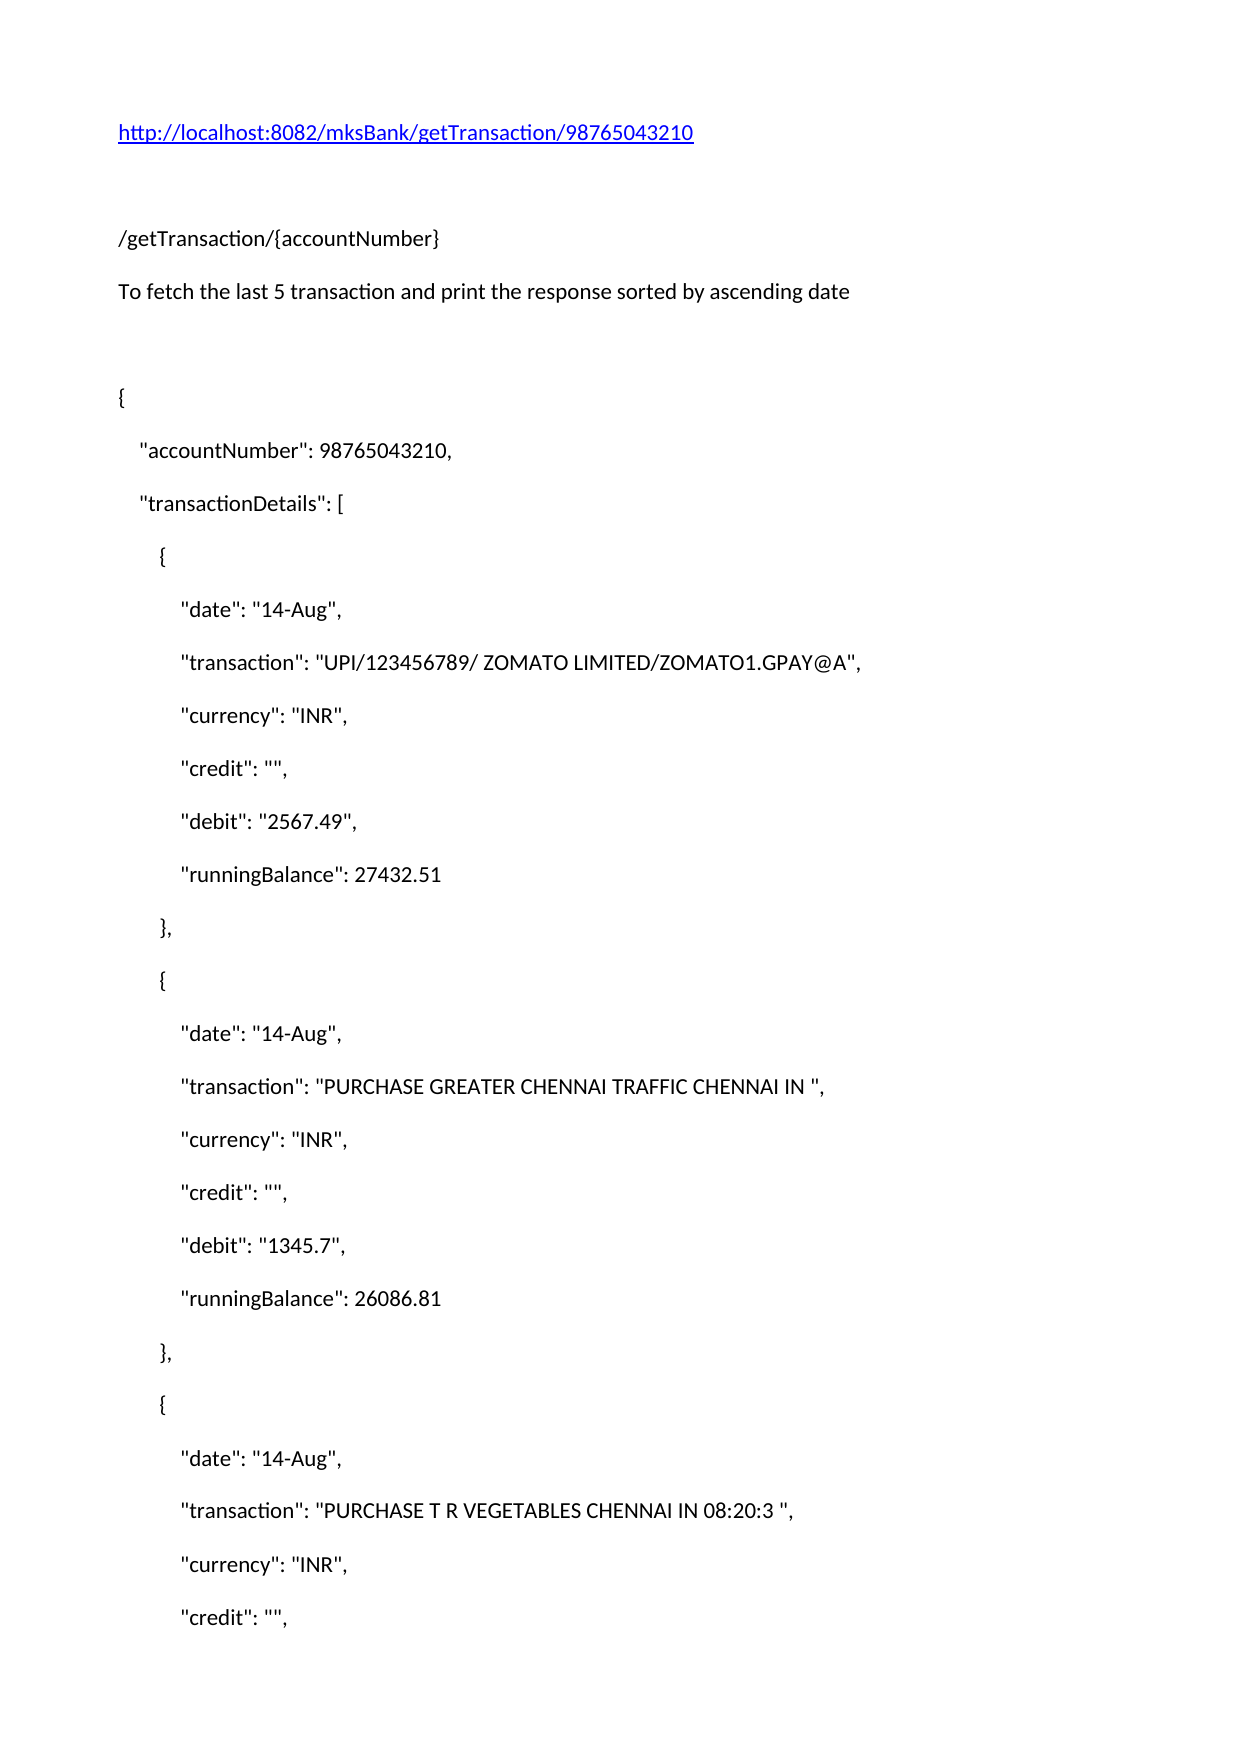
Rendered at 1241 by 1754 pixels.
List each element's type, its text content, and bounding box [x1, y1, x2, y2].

text "runningBalance": 27432.51 [118, 860, 1122, 888]
text "credit": "", [118, 754, 1122, 782]
text { [118, 542, 1122, 570]
text { [118, 1391, 1122, 1419]
text "date": "14-Aug", [118, 595, 1122, 623]
text { [118, 966, 1122, 994]
text "debit": "1345.7", [118, 1232, 1122, 1259]
text "credit": "", [118, 1178, 1122, 1207]
text "credit": "", [118, 1603, 1122, 1631]
text "date": "14-Aug", [118, 1444, 1122, 1472]
text "currency": "INR", [118, 1550, 1122, 1578]
text "debit": "2567.49", [118, 807, 1122, 835]
text "transactionDetails": [ [118, 489, 1122, 517]
text To fetch the last 5 transaction and print the response sorted by ascending date [118, 277, 1122, 305]
text }, [118, 913, 1122, 941]
text { [118, 383, 1122, 411]
text http://localhost:8082/mksBank/getTransaction/98765043210 [118, 118, 1122, 146]
text "transaction": "UPI/123456789/ ZOMATO LIMITED/ZOMATO1.GPAY@A", [118, 648, 1122, 676]
text "date": "14-Aug", [118, 1019, 1122, 1047]
text "transaction": "PURCHASE T R VEGETABLES CHENNAI IN 08:20:3 ", [118, 1497, 1122, 1525]
text "accountNumber": 98765043210, [118, 436, 1122, 464]
text }, [118, 1338, 1122, 1366]
text "runningBalance": 26086.81 [118, 1284, 1122, 1313]
text "currency": "INR", [118, 701, 1122, 729]
text "transaction": "PURCHASE GREATER CHENNAI TRAFFIC CHENNAI IN ", [118, 1072, 1122, 1101]
text /getTransaction/{accountNumber} [118, 224, 1122, 252]
text "currency": "INR", [118, 1126, 1122, 1153]
